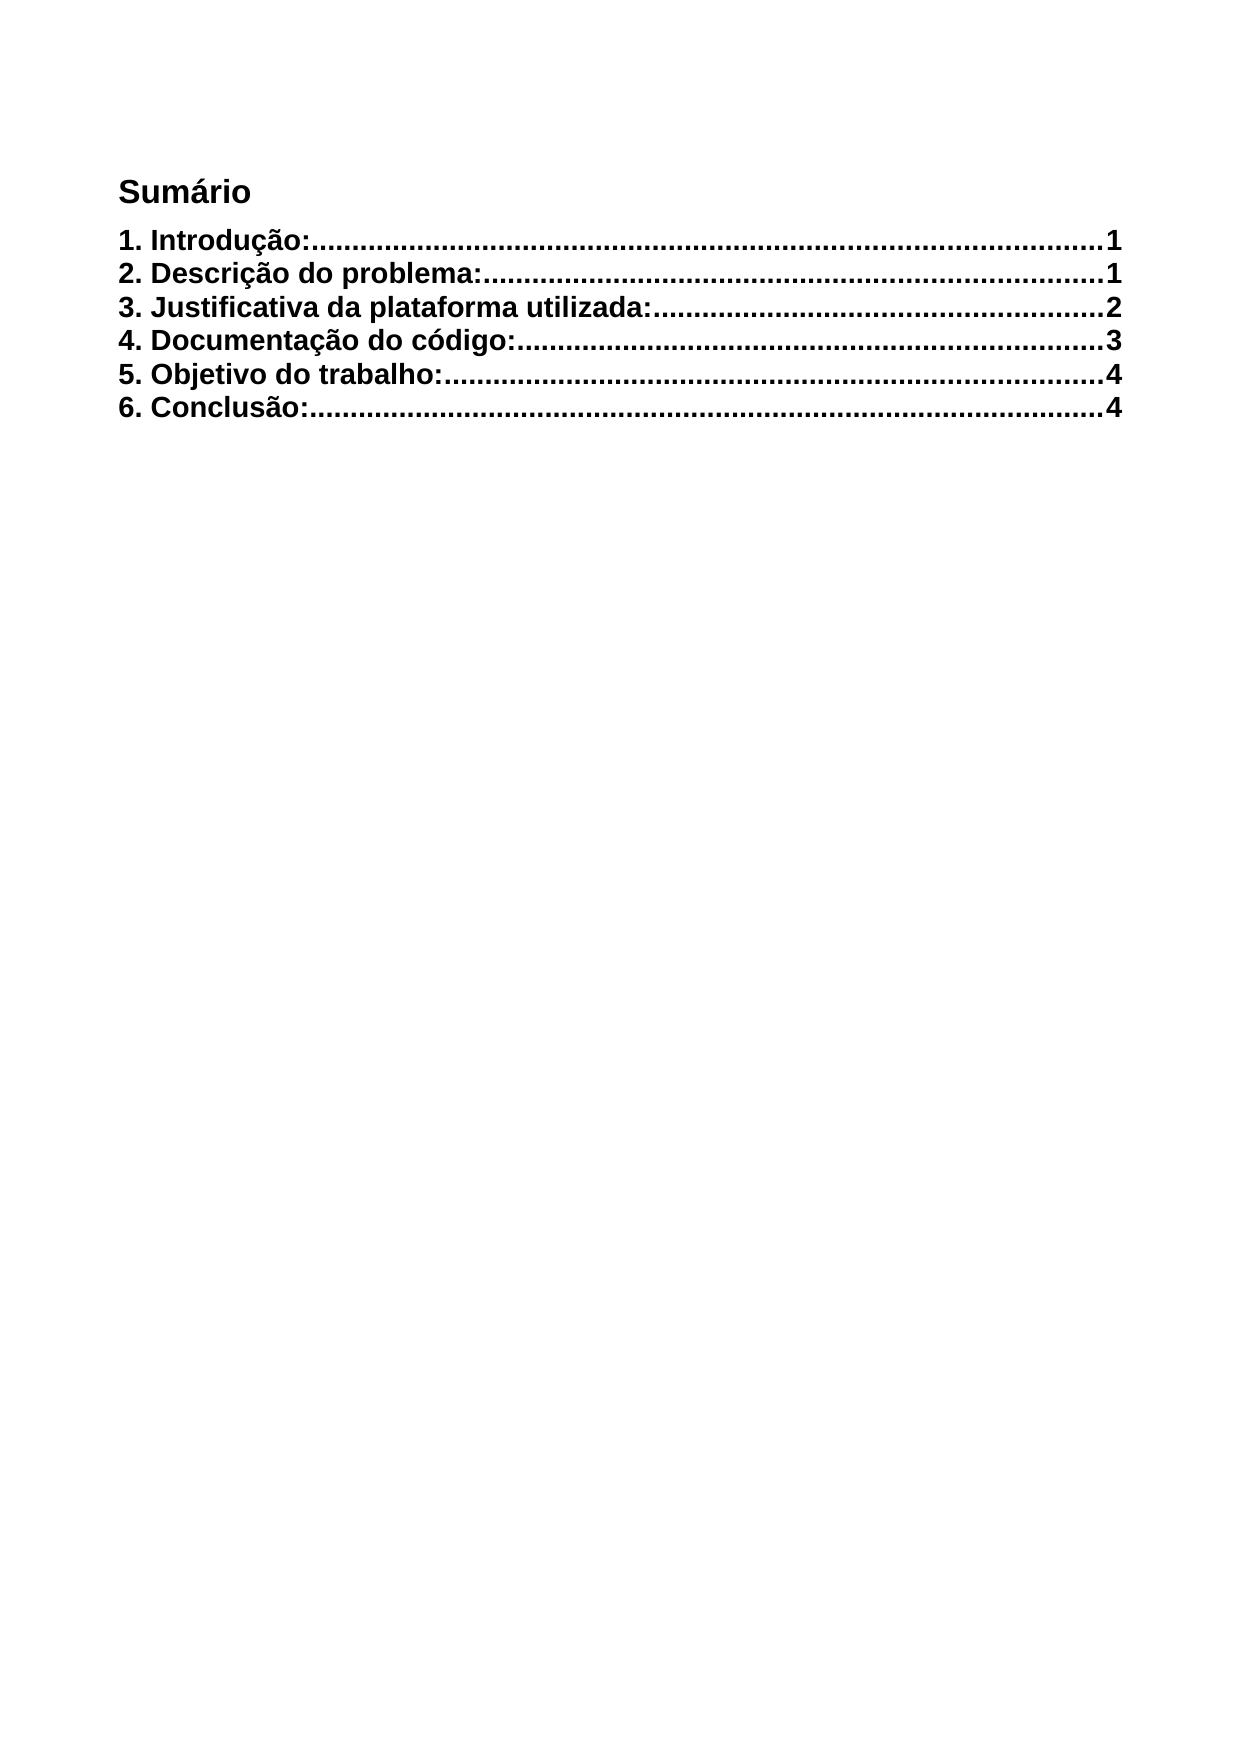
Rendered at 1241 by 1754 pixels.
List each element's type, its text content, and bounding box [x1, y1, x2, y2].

text 2. Descrição do problema: 1 [118, 256, 1122, 290]
subtitle Sumário [118, 172, 1122, 210]
text 4. Documentação do código: 3 [118, 323, 1122, 357]
text 3. Justificativa da plataforma utilizada: 2 [118, 290, 1122, 323]
text 5. Objetivo do trabalho: 4 [118, 357, 1122, 391]
text 1. Introdução: 1 [118, 223, 1122, 256]
text 6. Conclusão: 4 [118, 391, 1122, 424]
